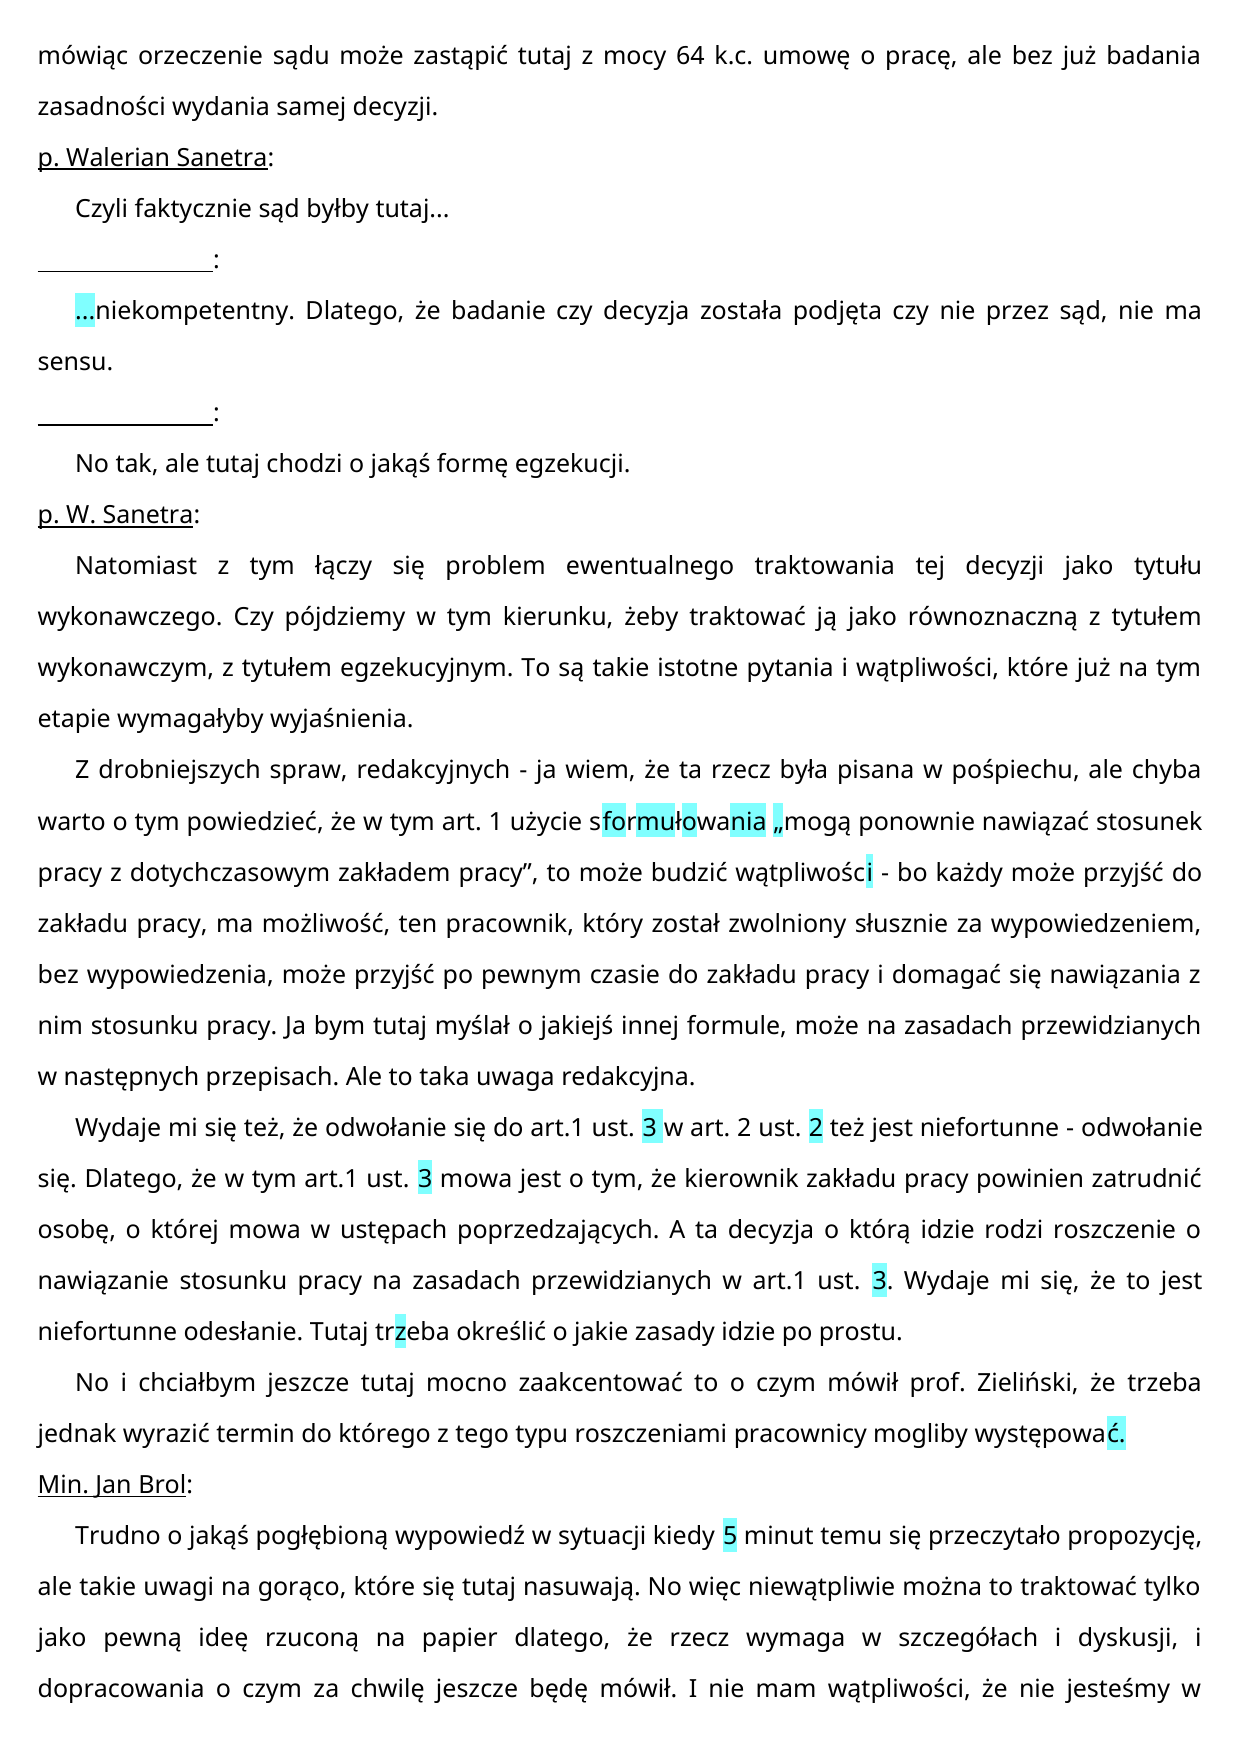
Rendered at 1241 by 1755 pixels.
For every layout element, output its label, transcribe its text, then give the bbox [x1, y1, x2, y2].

text Natomiast z tym łączy się problem ewentualnego traktowania tej decyzji jako tytułu wykonawczego. Czy pójdziemy w tym kierunku, żeby traktować ją jako równoznaczną z tytułem wykonawczym, z tytułem egzekucyjnym. To są takie istotne pytania i wątpliwości, które już na tym etapie wymagałyby wyjaśnienia. [37, 548, 1203, 735]
text Min. Jan Brol: [37, 1467, 1203, 1501]
text Wydaje mi się też, że odwołanie się do art.1 ust. 3 w art. 2 ust. 2 też jest niefortunne - odwołanie się. Dlatego, że w tym art.1 ust. 3 mowa jest o tym, że kierownik zakładu pracy powinien zatrudnić osobę, o której mowa w ustępach poprzedzających. A ta decyzja o którą idzie rodzi roszczenie o nawiązanie stosunku pracy na zasadach przewidzianych w art.1 ust. 3. Wydaje mi się, że to jest niefortunne odesłanie. Tutaj trzeba określić o jakie zasady idzie po prostu. [37, 1109, 1203, 1348]
text mówiąc orzeczenie sądu może zastąpić tutaj z mocy 64 k.c. umowę o pracę, ale bez już badania zasadności wydania samej decyzji. [37, 37, 1203, 123]
text : [37, 395, 1203, 429]
text p. W. Sanetra: [37, 497, 1203, 531]
text No i chciałbym jeszcze tutaj mocno zaakcentować to o czym mówił prof. Zieliński, że trzeba jednak wyrazić termin do którego z tego typu roszczeniami pracownicy mogliby występować. [37, 1364, 1203, 1450]
text : [37, 242, 1203, 276]
text No tak, ale tutaj chodzi o jakąś formę egzekucji. [37, 446, 1203, 480]
text ...niekompetentny. Dlatego, że badanie czy decyzja została podjęta czy nie przez sąd, nie ma sensu. [37, 293, 1203, 378]
text p. Walerian Sanetra: [37, 139, 1203, 174]
text Trudno o jakąś pogłębioną wypowiedź w sytuacji kiedy 5 minut temu się przeczytało propozycję, ale takie uwagi na gorąco, które się tutaj nasuwają. No więc niewątpliwie można to traktować tylko jako pewną ideę rzuconą na papier dlatego, że rzecz wymaga w szczegółach i dyskusji, i dopracowania o czym za chwilę jeszcze będę mówił. I nie mam wątpliwości, że nie jesteśmy w [37, 1518, 1203, 1705]
text Z drobniejszych spraw, redakcyjnych - ja wiem, że ta rzecz była pisana w pośpiechu, ale chyba warto o tym powiedzieć, że w tym art. 1 użycie sformułowania „mogą ponownie nawiązać stosunek pracy z dotychczasowym zakładem pracy”, to może budzić wątpliwości - bo każdy może przyjść do zakładu pracy, ma możliwość, ten pracownik, który został zwolniony słusznie za wypowiedzeniem, bez wypowiedzenia, może przyjść po pewnym czasie do zakładu pracy i domagać się nawiązania z nim stosunku pracy. Ja bym tutaj myślał o jakiejś innej formule, może na zasadach przewidzianych w następnych przepisach. Ale to taka uwaga redakcyjna. [37, 752, 1203, 1092]
text Czyli faktycznie sąd byłby tutaj... [37, 191, 1203, 225]
